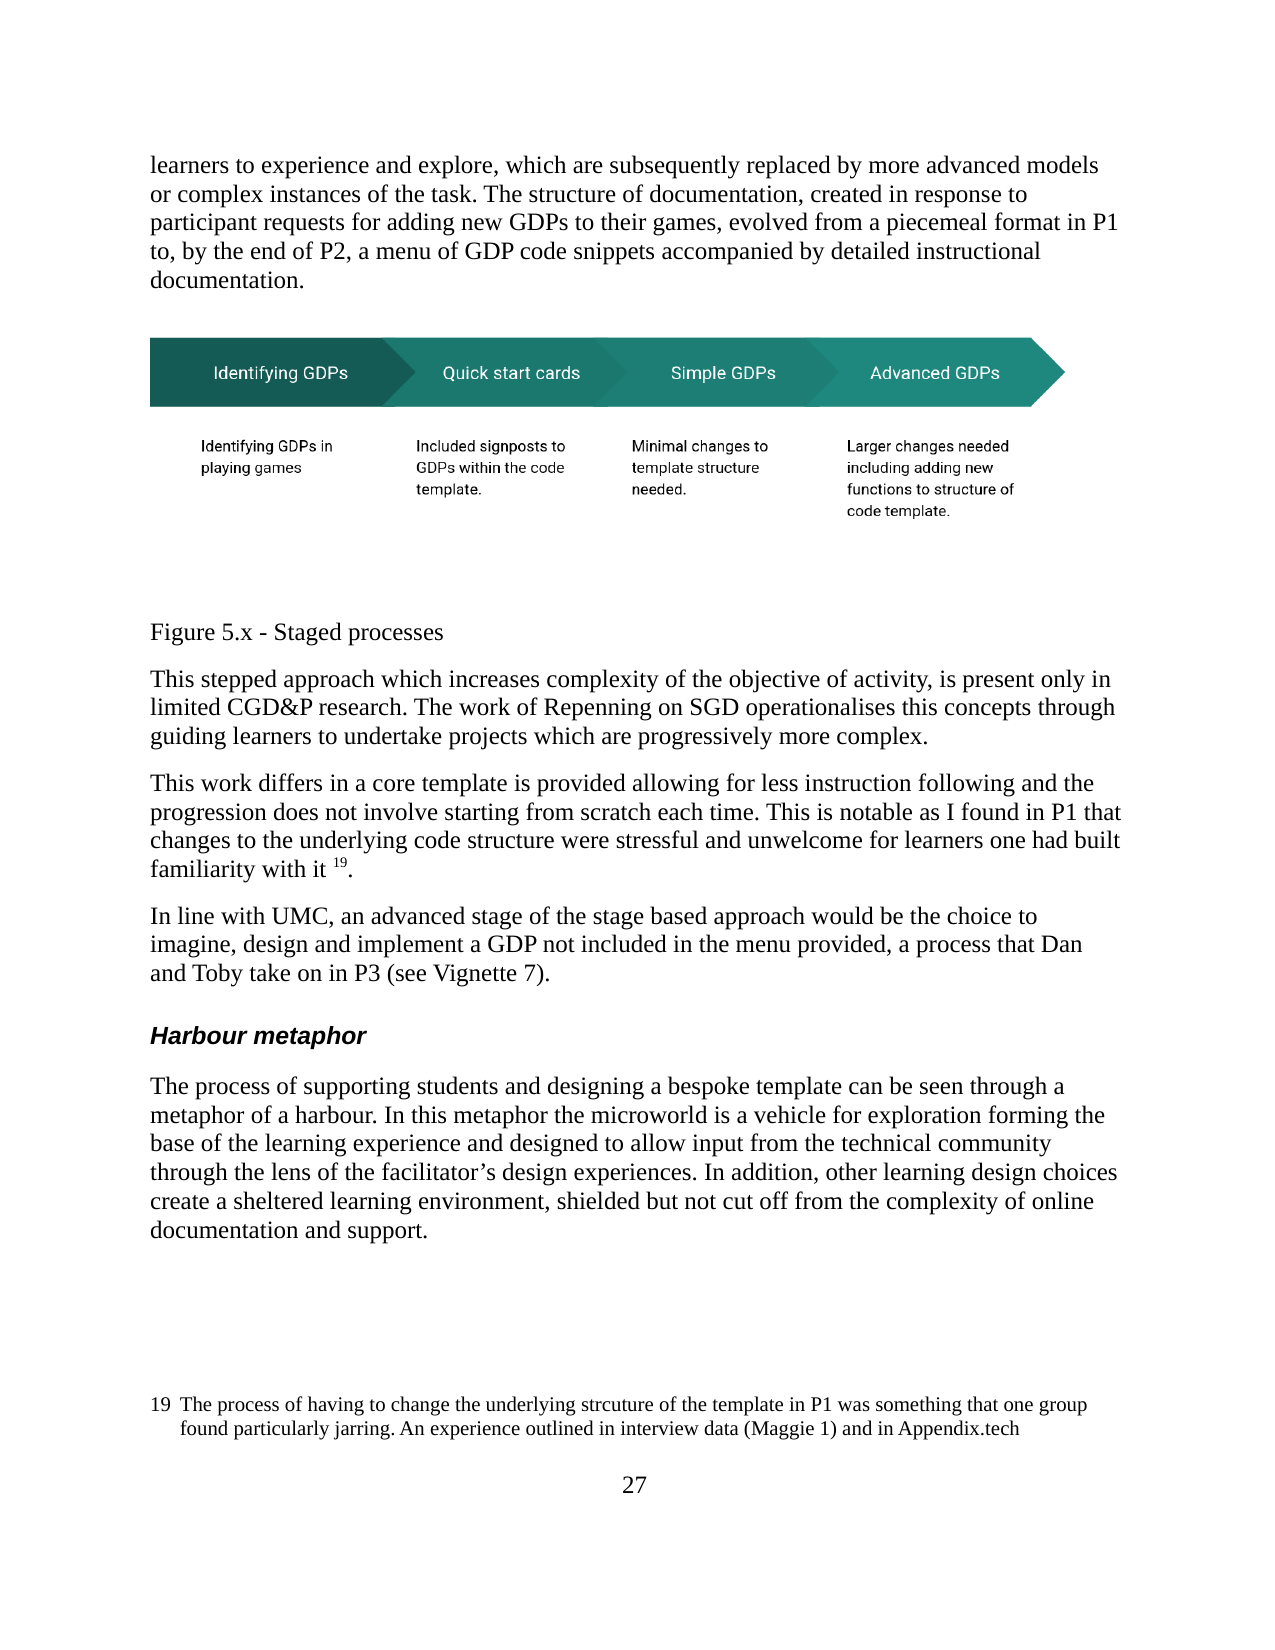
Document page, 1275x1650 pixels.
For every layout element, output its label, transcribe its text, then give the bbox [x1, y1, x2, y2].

text Figure 5.x - Staged processes [150, 617, 1125, 646]
text The process of supporting students and designing a bespoke template can be seen through a metaphor of a harbour. In this metaphor the microworld is a vehicle for exploration forming the base of the learning experience and designed to allow input from the technical community through the lens of the facilitator’s design experiences. In addition, other learning design choices create a sheltered learning environment, shielded but not cut off from the complexity of online documentation and support. [150, 1071, 1125, 1243]
text This stepped approach which increases complexity of the objective of activity, is present only in limited CGD&P research. The work of Repenning on SGD operationalises this concepts through guiding learners to undertake projects which are progressively more complex. [150, 664, 1125, 750]
text This work differs in a core template is provided allowing for less instruction following and the progression does not involve starting from scratch each time. This is notable as I found in P1 that changes to the underlying code structure were stressful and unwelcome for learners one had built familiarity with it . [150, 768, 1125, 883]
text In line with UMC, an advanced stage of the stage based approach would be the choice to imagine, design and implement a GDP not included in the menu provided, a process that Dan and Toby take on in P3 (see Vignette 7). [150, 901, 1125, 987]
picture [150, 311, 1077, 600]
subtitle Harbour metaphor [150, 1021, 1125, 1049]
text learners to experience and explore, which are subsequently replaced by more advanced models or complex instances of the task. The structure of documentation, created in response to participant requests for adding new GDPs to their games, evolved from a piecemeal format in P1 to, by the end of P2, a menu of GDP code snippets accompanied by detailed instructional documentation. [150, 150, 1125, 294]
text The process of having to change the underlying strcuture of the template in P1 was something that one group found particularly jarring. An experience outlined in interview data (Maggie 1) and in Appendix.tech [150, 1392, 1125, 1440]
